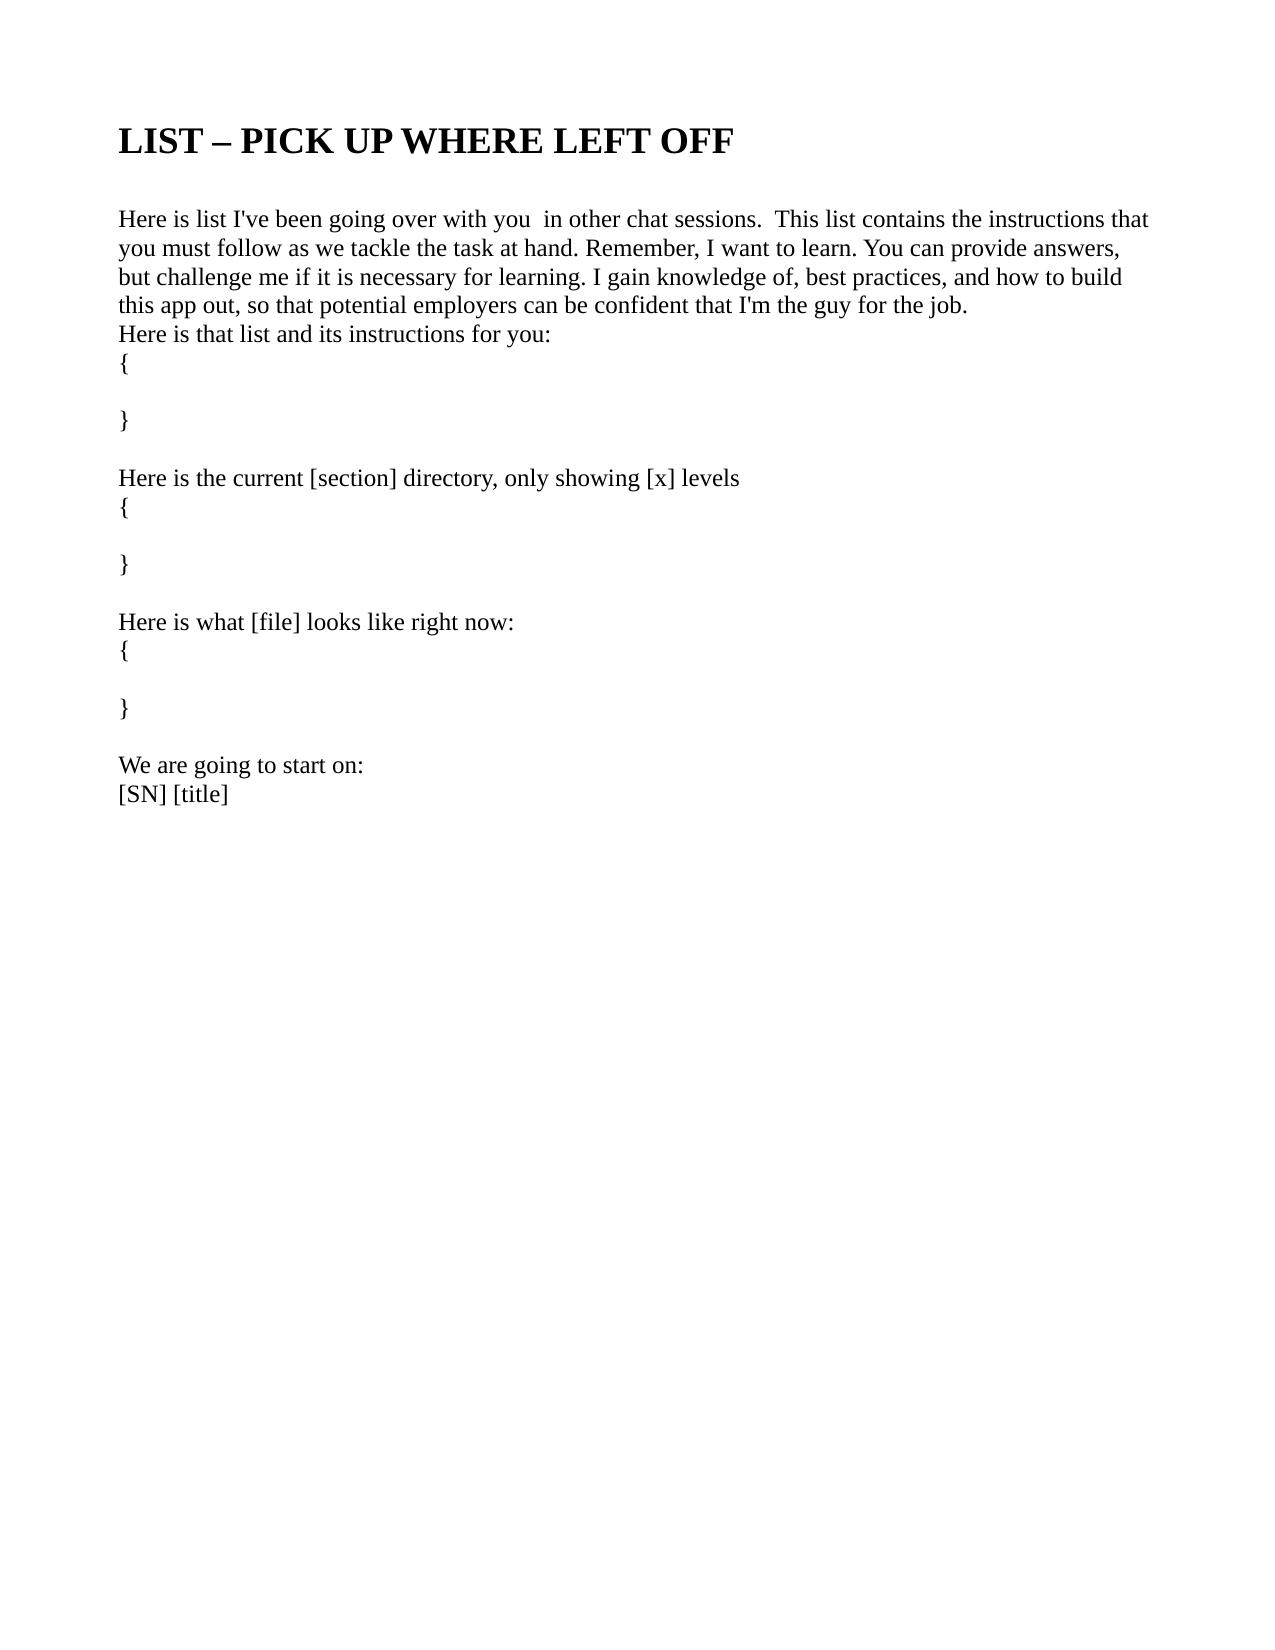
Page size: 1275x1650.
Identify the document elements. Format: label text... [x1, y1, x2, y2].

text Here is what [file] looks like right now: [118, 607, 1157, 636]
text } We are going to start on: [SN] [title] [118, 693, 1157, 808]
text } [118, 549, 1157, 578]
text } [118, 406, 1157, 434]
text Here is the current [section] directory, only showing [x] levels [118, 463, 1157, 492]
text Here is list I've been going over with you in other chat sessions. This list contains the instructions that you must follow as we tackle the task at hand. Remember, I want to learn. You can provide answers, but challenge me if it is necessary for learning. I gain knowledge of, best practices, and how to build this app out, so that potential employers can be confident that I'm the guy for the job. Here is that list and its instructions for you: [118, 204, 1157, 348]
text { [118, 348, 1157, 377]
text { [118, 492, 1157, 521]
text { [118, 636, 1157, 664]
text LIST – PICK UP WHERE LEFT OFF [118, 118, 1157, 161]
